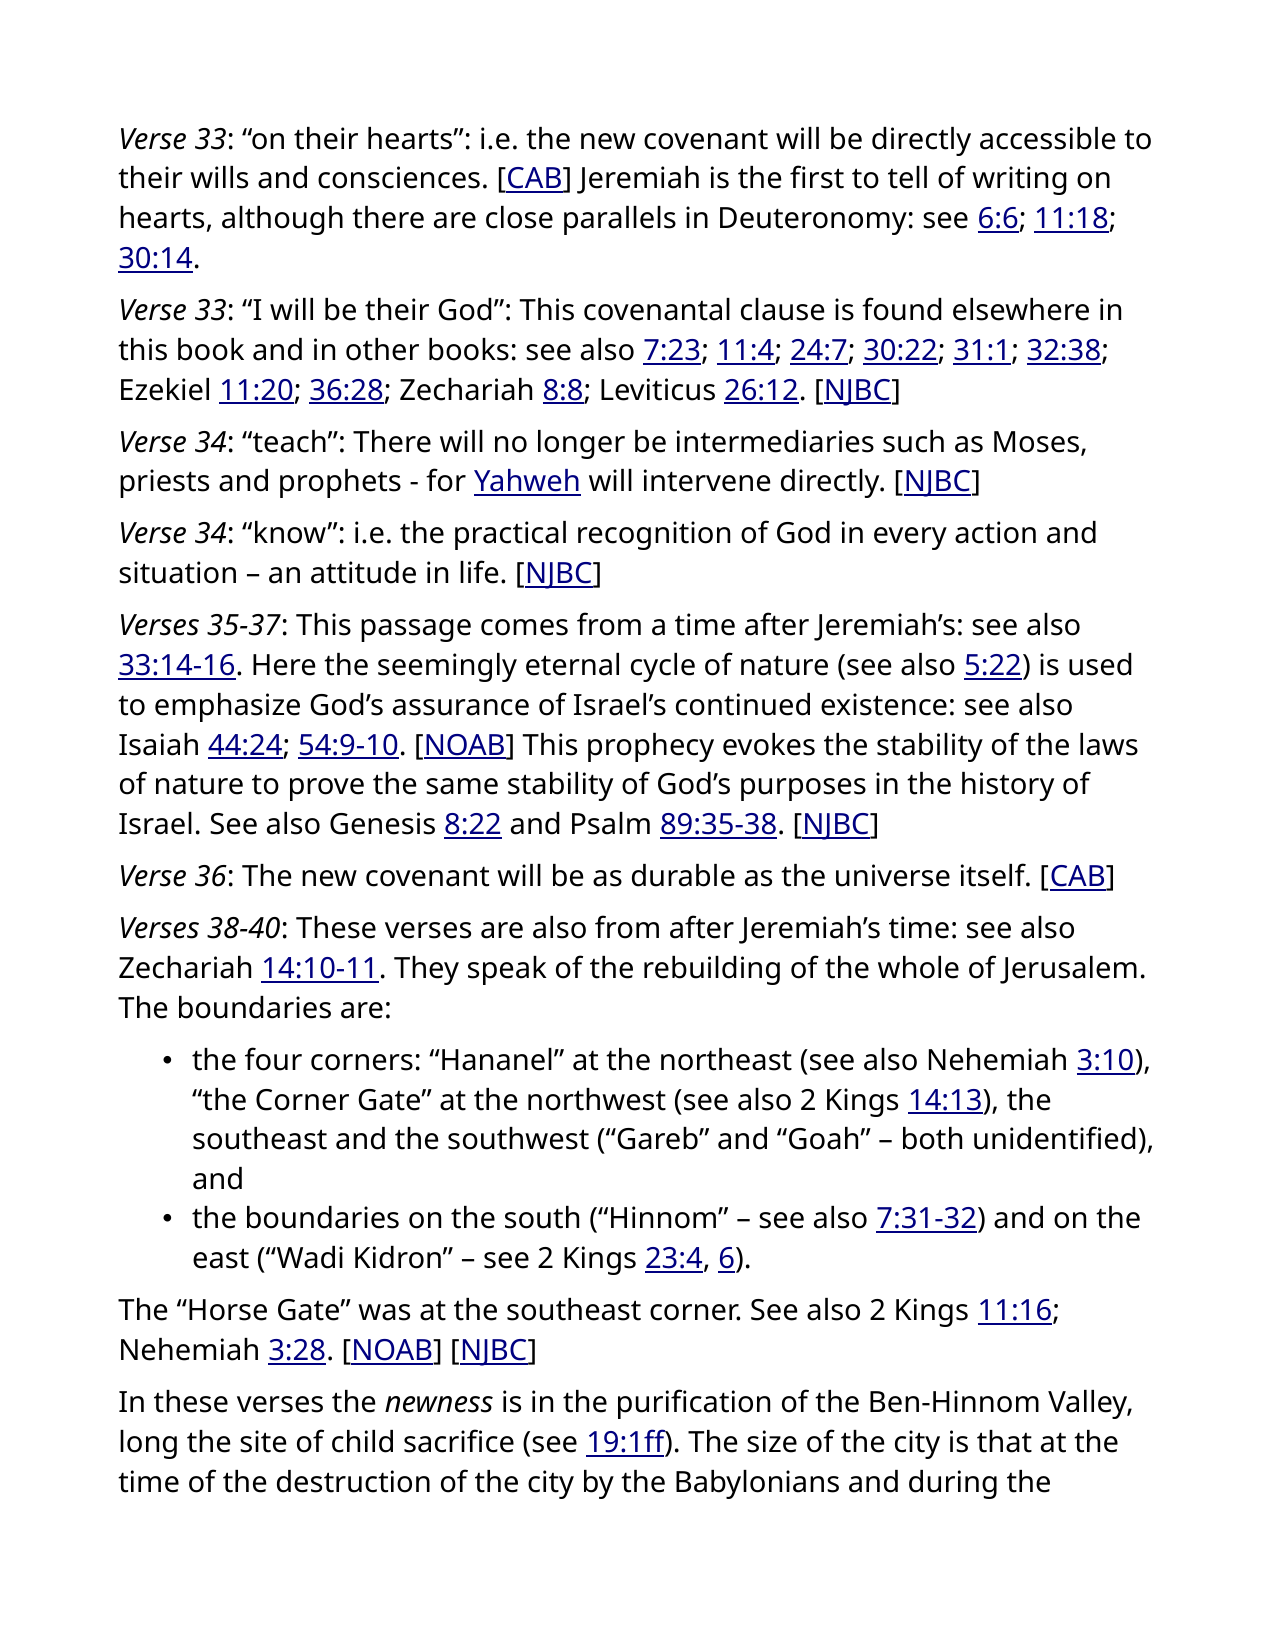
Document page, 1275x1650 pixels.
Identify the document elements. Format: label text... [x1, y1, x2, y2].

text The “Horse Gate” was at the southeast corner. See also 2 Kings 11:16; Nehemiah 3:28. [NOAB] [NJBC] [118, 1290, 1157, 1369]
text Verse 36: The new covenant will be as durable as the universe itself. [CAB] [118, 855, 1157, 895]
text Verses 38-40: These verses are also from after Jeremiah’s time: see also Zechariah 14:10-11. They speak of the rebuilding of the whole of Jerusalem. The boundaries are: [118, 907, 1157, 1027]
text Verses 35-37: This passage comes from a time after Jeremiah’s: see also 33:14-16. Here the seemingly eternal cycle of nature (see also 5:22) is used to emphasize God’s assurance of Israel’s continued existence: see also Isaiah 44:24; 54:9-10. [NOAB] This prophecy evokes the stability of the laws of nature to prove the same stability of God’s purposes in the history of Israel. See also Genesis 8:22 and Psalm 89:35-38. [NJBC] [118, 605, 1157, 843]
list the four corners: “Hananel” at the northeast (see also Nehemiah 3:10), “the Corner Gate” at the northwest (see also 2 Kings 14:13), the southeast and the southwest (“Gareb” and “Goah” – both unidentified), and [162, 1039, 1157, 1198]
list the boundaries on the south (“Hinnom” – see also 7:31-32) and on the east (“Wadi Kidron” – see 2 Kings 23:4, 6). [162, 1198, 1157, 1277]
text Verse 34: “know”: i.e. the practical recognition of God in every action and situation – an attitude in life. [NJBC] [118, 513, 1157, 592]
text Verse 34: “teach”: There will no longer be intermediaries such as Moses, priests and prophets - for Yahweh will intervene directly. [NJBC] [118, 421, 1157, 500]
text In these verses the newness is in the purification of the Ben-Hinnom Valley, long the site of child sacrifice (see 19:1ff). The size of the city is that at the time of the destruction of the city by the Babylonians and during the [118, 1382, 1157, 1501]
text Verse 33: “I will be their God”: This covenantal clause is found elsewhere in this book and in other books: see also 7:23; 11:4; 24:7; 30:22; 31:1; 32:38; Ezekiel 11:20; 36:28; Zechariah 8:8; Leviticus 26:12. [NJBC] [118, 289, 1157, 408]
text Verse 33: “on their hearts”: i.e. the new covenant will be directly accessible to their wills and consciences. [CAB] Jeremiah is the first to tell of writing on hearts, although there are close parallels in Deuteronomy: see 6:6; 11:18; 30:14. [118, 118, 1157, 277]
